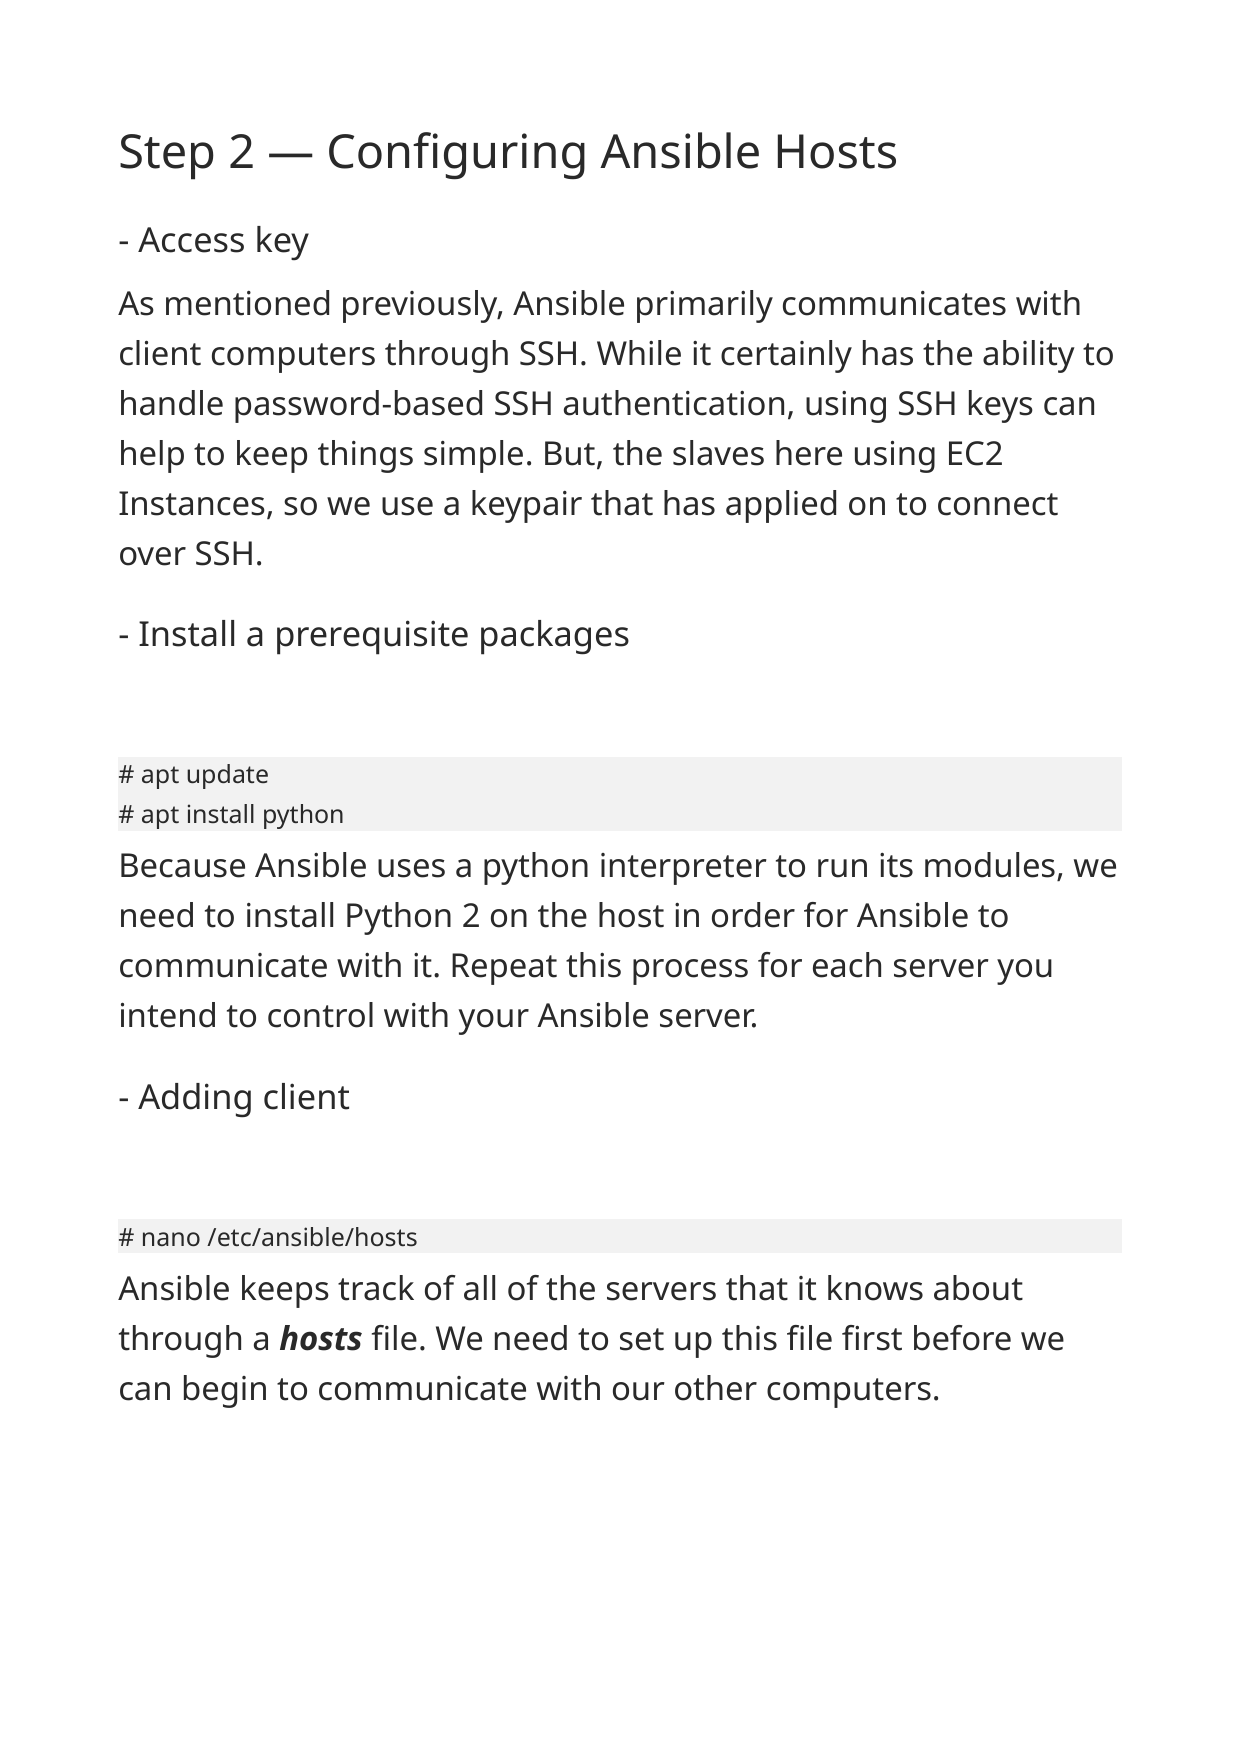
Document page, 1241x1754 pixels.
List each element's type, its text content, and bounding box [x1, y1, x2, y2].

subtitle - Adding client [118, 1073, 1122, 1119]
text # nano /etc/ansible/hosts [118, 1219, 1122, 1253]
subtitle - Install a prerequisite packages [118, 610, 1122, 657]
text # apt update # apt install python [118, 757, 1122, 831]
text Ansible keeps track of all of the servers that it knows about through a hosts file. We need to set up this file first before we can begin to communicate with our other computers. [118, 1259, 1122, 1409]
subtitle - Access key [118, 215, 1122, 262]
text Because Ansible uses a python interpreter to run its modules, we need to install Python 2 on the host in order for Ansible to communicate with it. Repeat this process for each server you intend to control with your Ansible server. [118, 837, 1122, 1037]
text As mentioned previously, Ansible primarily communicates with client computers through SSH. While it certainly has the ability to handle password-based SSH authentication, using SSH keys can help to keep things simple. But, the slaves here using EC2 Instances, so we use a keypair that has applied on to connect over SSH. [118, 275, 1122, 575]
subtitle Step 2 — Configuring Ansible Hosts [118, 118, 1122, 182]
